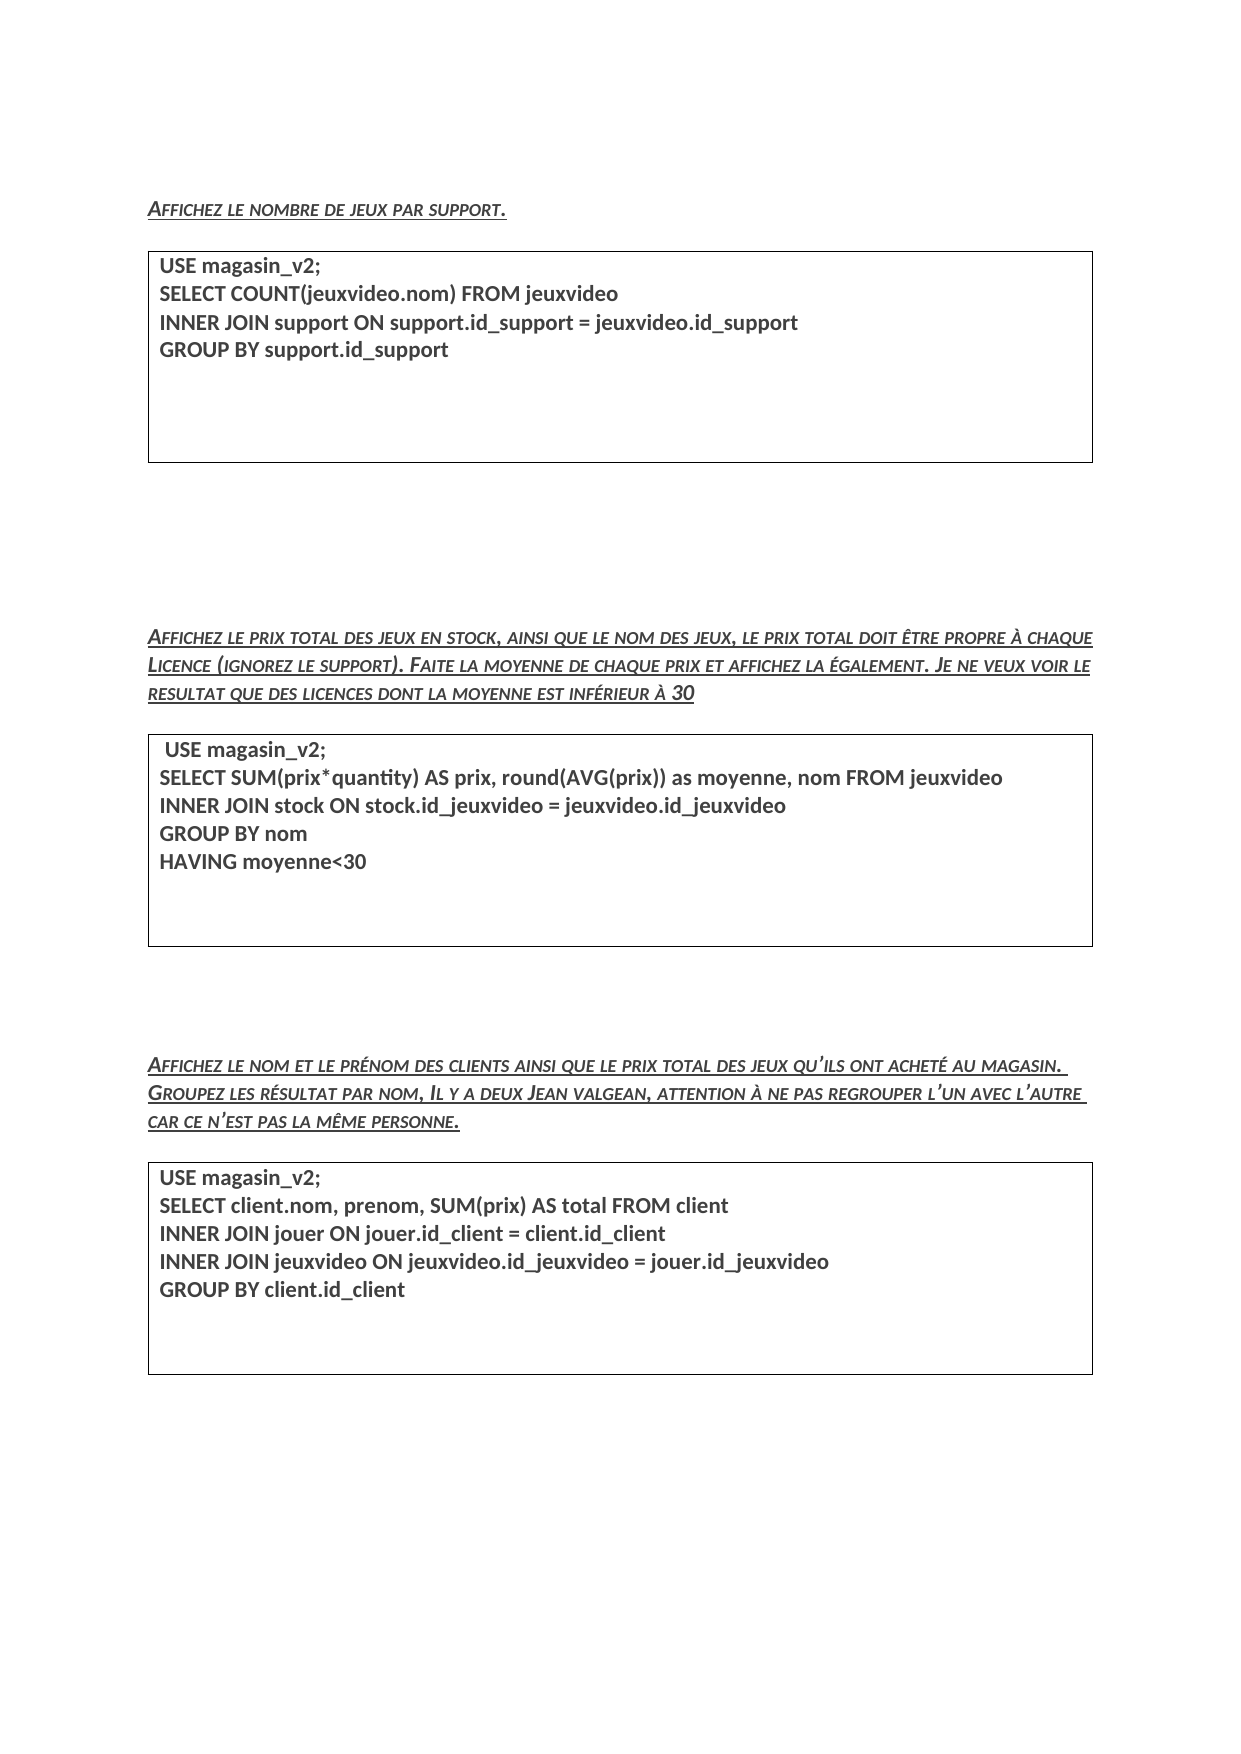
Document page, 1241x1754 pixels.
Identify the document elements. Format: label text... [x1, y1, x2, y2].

text Licence (ignorez le support). Faite la moyenne de chaque prix et affichez la également. Je ne veux voir le resultat que des licences dont la moyenne est inférieur à 30 [148, 648, 1093, 706]
table_header USE magasin_v2; SELECT COUNT(jeuxvideo.nom) FROM jeuxvideo INNER JOIN support ON support.id_support = jeuxvideo.id_support GROUP BY support.id_support [149, 252, 1092, 462]
table_header USE magasin_v2; SELECT SUM(prix*quantity) AS prix, round(AVG(prix)) as moyenne, nom FROM jeuxvideo INNER JOIN stock ON stock.id_jeuxvideo = jeuxvideo.id_jeuxvideo GROUP BY nom HAVING moyenne<30 [149, 735, 1092, 946]
text Affichez le nombre de jeux par support. [148, 194, 1093, 222]
table_header USE magasin_v2; SELECT client.nom, prenom, SUM(prix) AS total FROM client INNER JOIN jouer ON jouer.id_client = client.id_client INNER JOIN jeuxvideo ON jeuxvideo.id_jeuxvideo = jouer.id_jeuxvideo GROUP BY client.id_client [149, 1163, 1092, 1374]
text Affichez le prix total des jeux en stock, ainsi que le nom des jeux, le prix total doit être propre à chaque [148, 622, 1093, 646]
text Affichez le nom et le prénom des clients ainsi que le prix total des jeux qu’ils ont acheté au magasin. Groupez les résultat par nom, Il y a deux Jean valgean, attention à ne pas regrouper l’un avec l’autre car ce n’est pas la même personne. [148, 1050, 1093, 1134]
